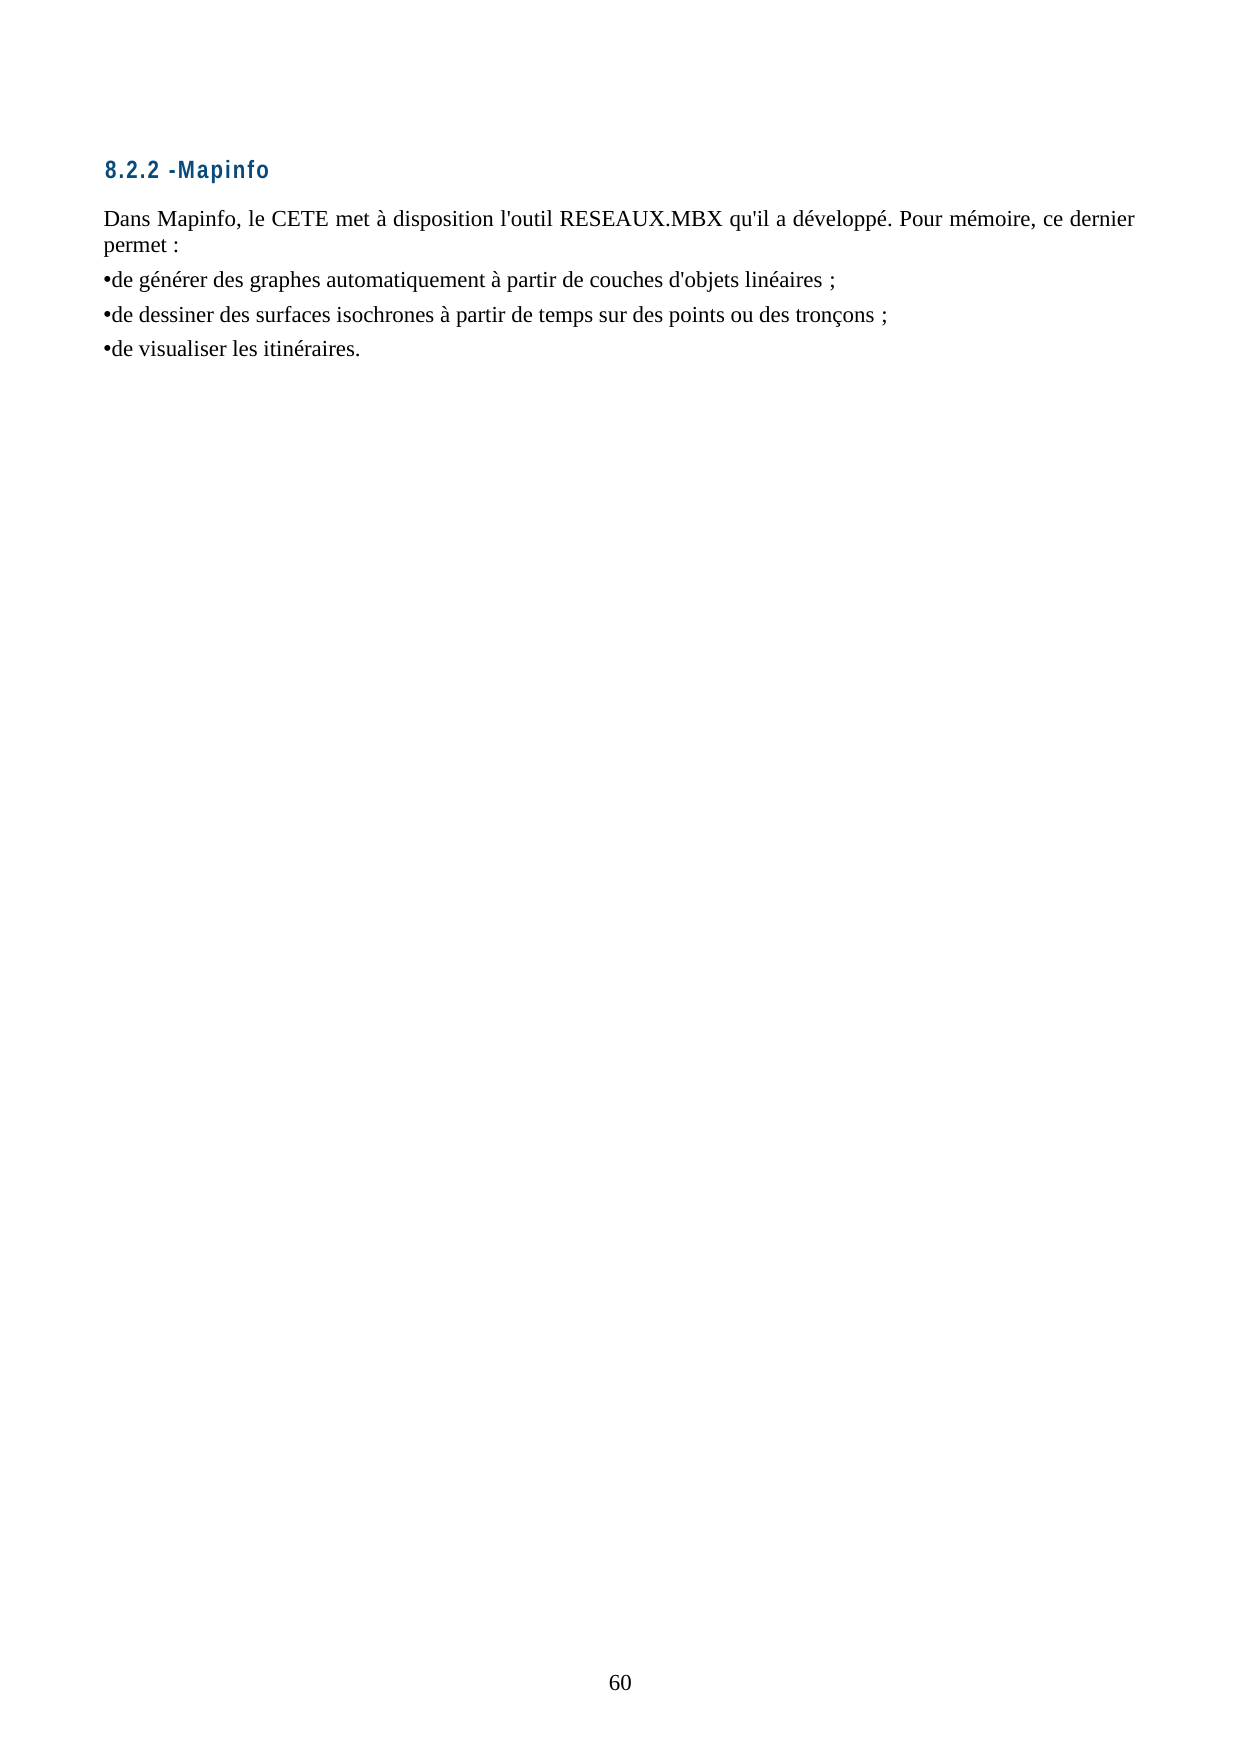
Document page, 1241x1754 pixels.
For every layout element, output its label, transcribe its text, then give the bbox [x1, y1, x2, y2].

list de générer des graphes automatiquement à partir de couches d'objets linéaires ; [103, 266, 1142, 292]
text Dans Mapinfo, le CETE met à disposition l'outil RESEAUX.MBX qu'il a développé. Pour mémoire, ce dernier permet : [103, 205, 1137, 258]
subtitle Mapinfo [105, 156, 1137, 184]
list de dessiner des surfaces isochrones à partir de temps sur des points ou des tronçons ; [103, 301, 1142, 327]
list de visualiser les itinéraires. [103, 335, 1142, 362]
